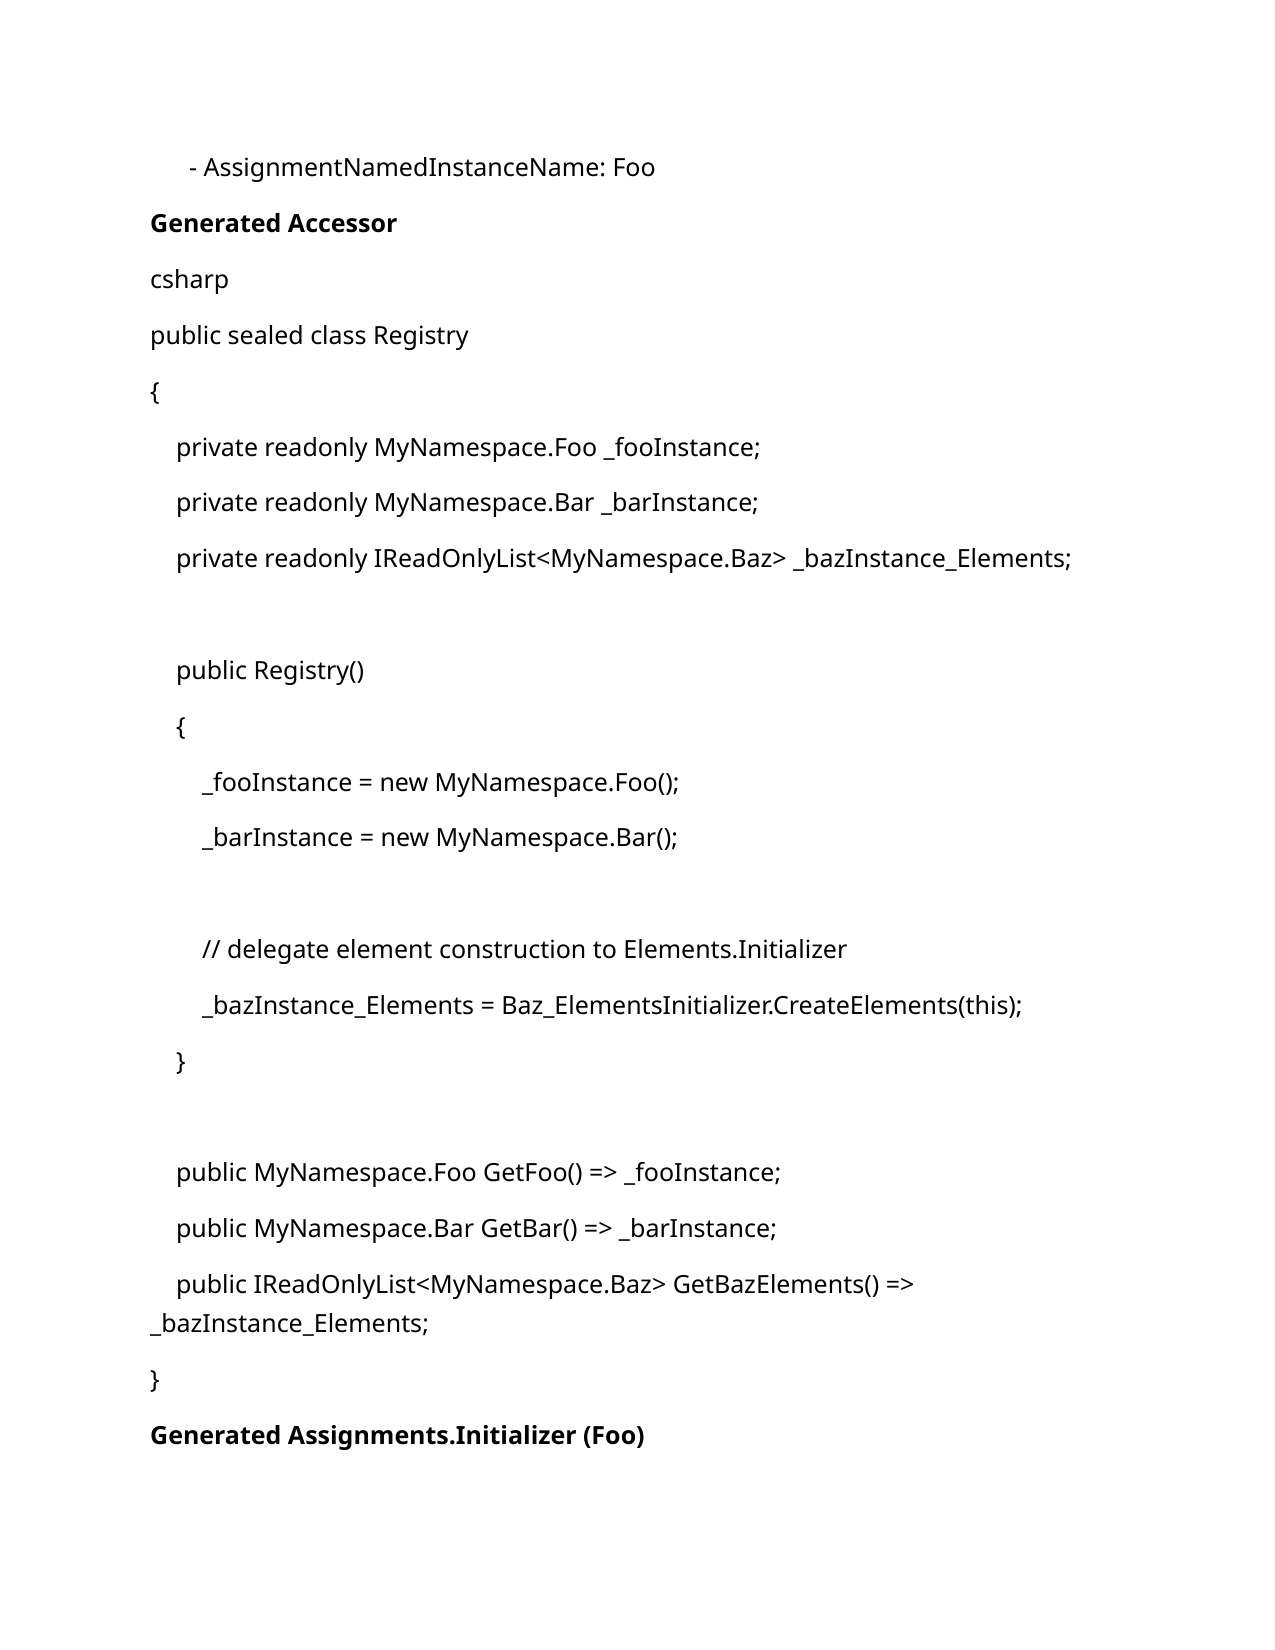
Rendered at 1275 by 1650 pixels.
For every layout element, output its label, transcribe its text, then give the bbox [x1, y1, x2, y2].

text _fooInstance = new MyNamespace.Foo(); [150, 764, 1125, 798]
text } [150, 1362, 1125, 1396]
text csharp [150, 262, 1125, 296]
text _bazInstance_Elements = Baz_ElementsInitializer.CreateElements(this); [150, 987, 1125, 1022]
text public IReadOnlyList<MyNamespace.Baz> GetBazElements() => _bazInstance_Elements; [150, 1267, 1125, 1340]
text // delegate element construction to Elements.Initializer [150, 932, 1125, 966]
text public sealed class Registry [150, 317, 1125, 352]
text { [150, 708, 1125, 742]
text _barInstance = new MyNamespace.Bar(); [150, 820, 1125, 854]
text private readonly MyNamespace.Bar _barInstance; [150, 485, 1125, 519]
text Generated Accessor [150, 206, 1125, 240]
text - AssignmentNamedInstanceName: Foo [150, 150, 1125, 184]
text { [150, 373, 1125, 407]
text private readonly MyNamespace.Foo _fooInstance; [150, 429, 1125, 463]
text public Registry() [150, 652, 1125, 687]
text public MyNamespace.Bar GetBar() => _barInstance; [150, 1211, 1125, 1245]
text } [150, 1043, 1125, 1077]
text Generated Assignments.Initializer (Foo) [150, 1417, 1125, 1452]
text private readonly IReadOnlyList<MyNamespace.Baz> _bazInstance_Elements; [150, 541, 1125, 575]
text public MyNamespace.Foo GetFoo() => _fooInstance; [150, 1155, 1125, 1189]
